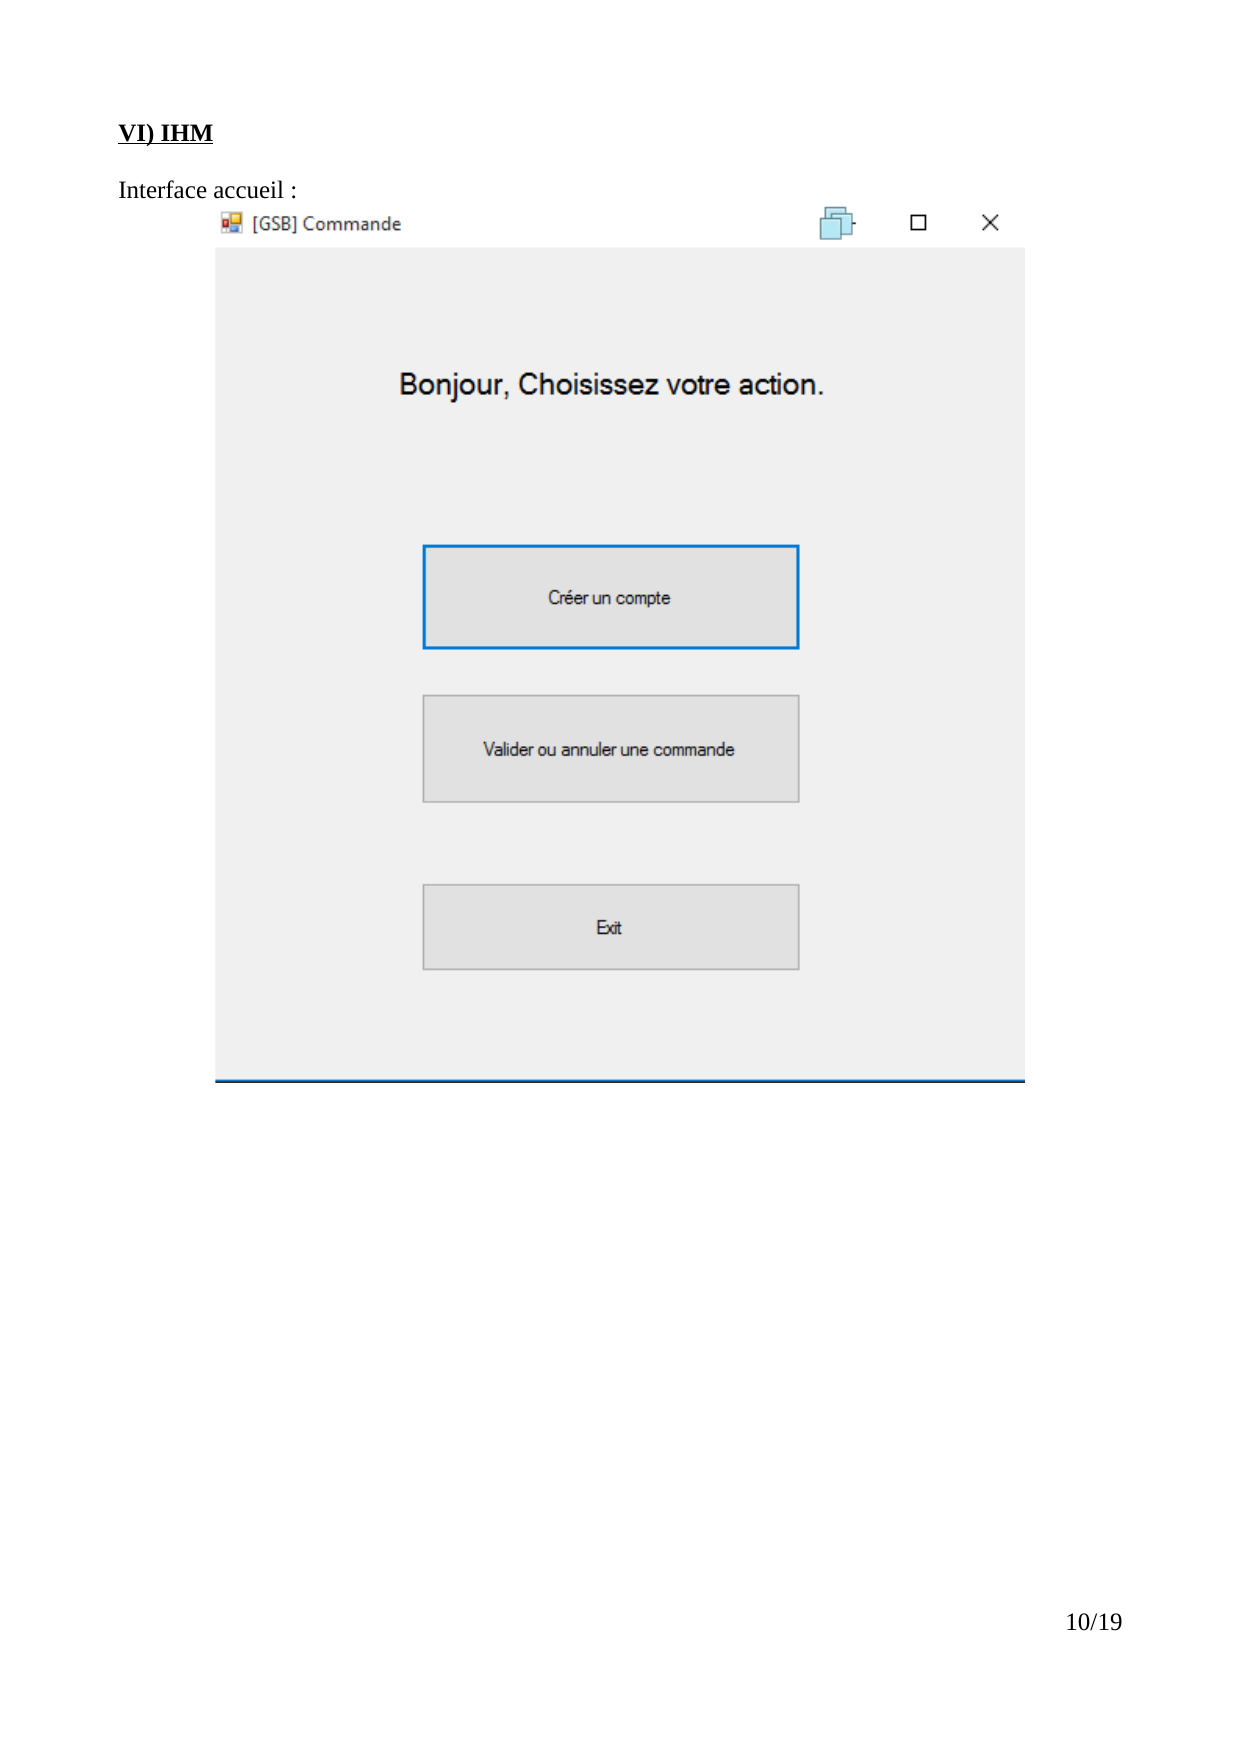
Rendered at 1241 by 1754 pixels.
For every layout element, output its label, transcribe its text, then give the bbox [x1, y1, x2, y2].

text Interface accueil : [118, 147, 1122, 204]
text VI) IHM [118, 118, 1122, 147]
picture [215, 204, 1025, 1083]
